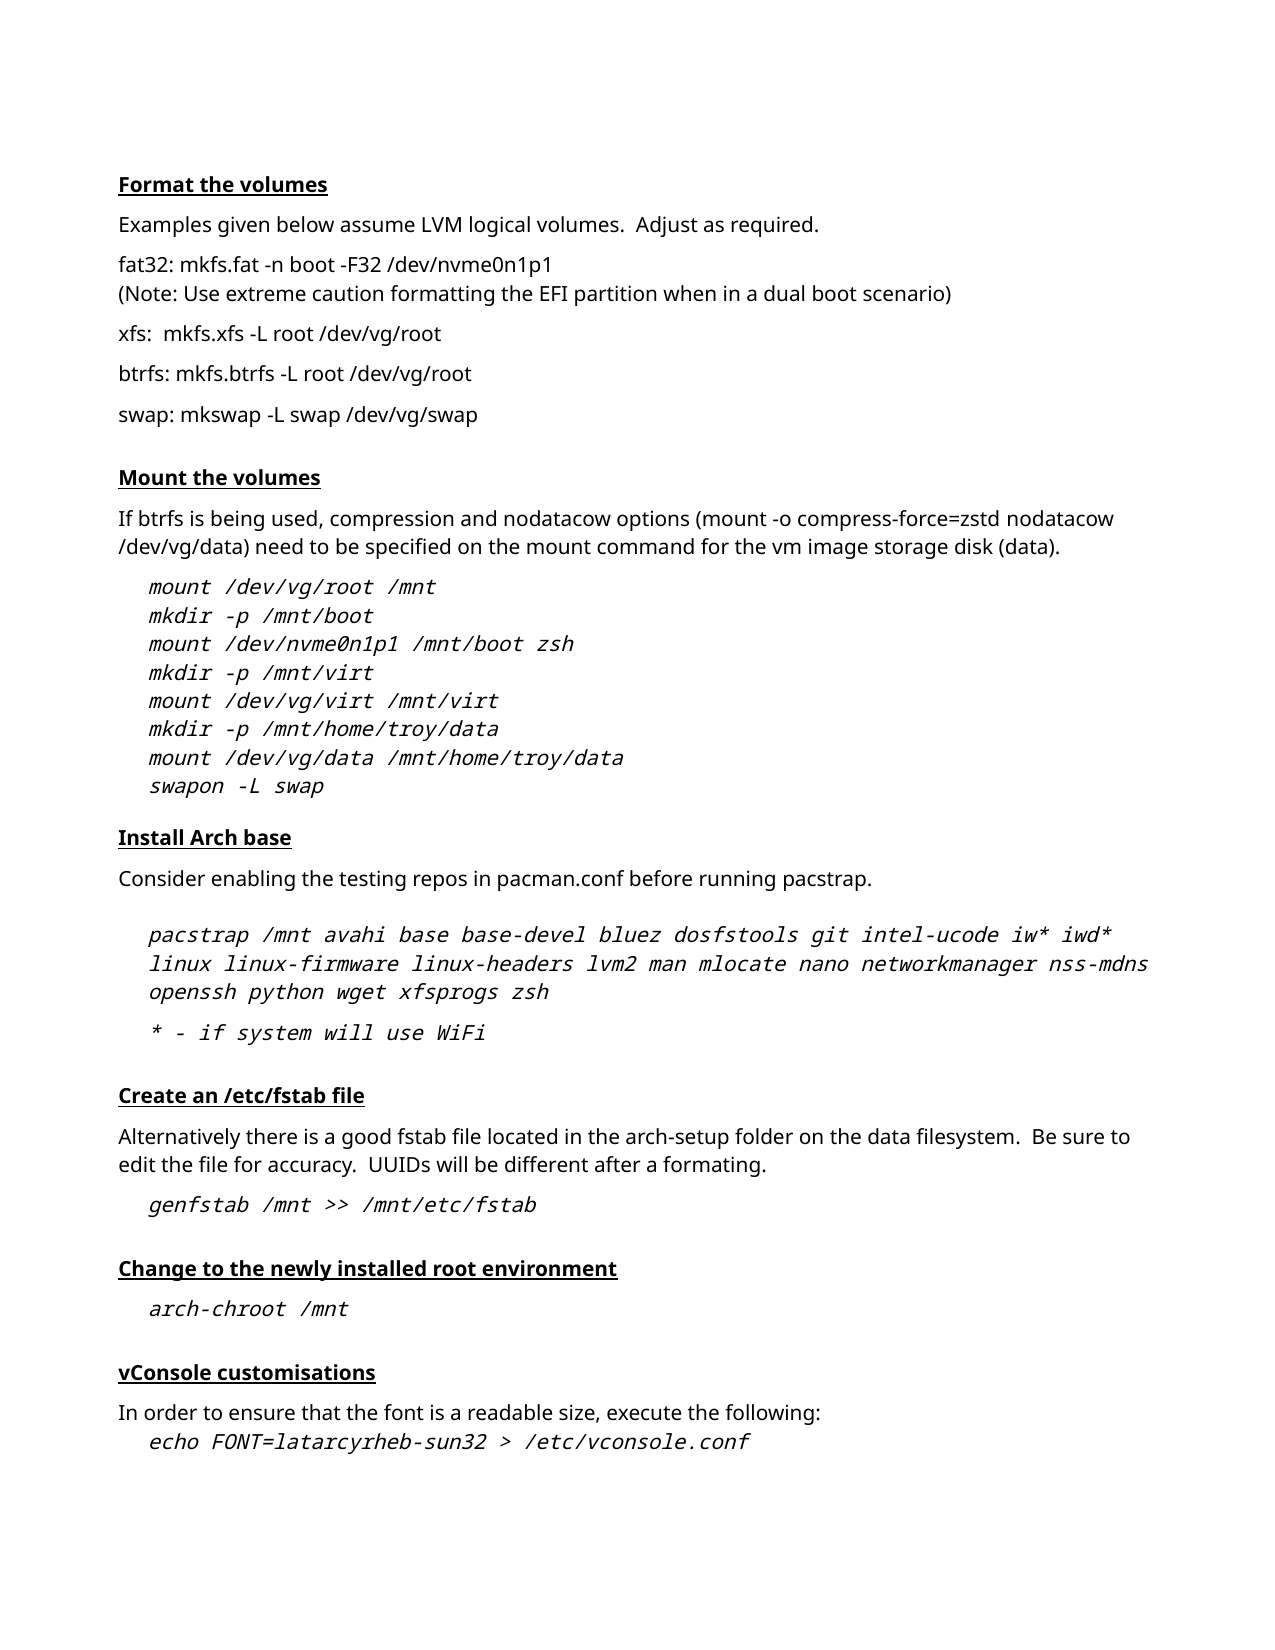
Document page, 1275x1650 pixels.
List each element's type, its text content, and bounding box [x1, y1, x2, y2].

text Alternatively there is a good fstab file located in the arch-setup folder on the data filesystem. Be sure to edit the file for accuracy. UUIDs will be different after a formating. [118, 1122, 1157, 1179]
text btrfs: mkfs.btrfs -L root /dev/vg/root [118, 359, 1157, 388]
subtitle Create an /etc/fstab file [118, 1082, 1157, 1110]
text mount /dev/vg/root /mnt [148, 572, 1157, 601]
text echo FONT=latarcyrheb-sun32 > /etc/vconsole.conf [148, 1427, 1157, 1455]
text mkdir -p /mnt/home/troy/data [148, 714, 1157, 743]
text If btrfs is being used, compression and nodatacow options (mount -o compress-force=zstd nodatacow /dev/vg/data) need to be specified on the mount command for the vm image storage disk (data). [118, 504, 1157, 561]
text mkdir -p /mnt/boot [148, 601, 1157, 629]
text mount /dev/nvme0n1p1 /mnt/boot zsh [148, 629, 1157, 658]
subtitle Format the volumes [118, 170, 1157, 199]
text swap: mkswap -L swap /dev/vg/swap [118, 400, 1157, 428]
subtitle vConsole customisations [118, 1358, 1157, 1387]
text mount /dev/vg/data /mnt/home/troy/data [148, 743, 1157, 771]
subtitle Install Arch base [118, 823, 1157, 852]
text mount /dev/vg/virt /mnt/virt [148, 686, 1157, 714]
text mkdir -p /mnt/virt [148, 658, 1157, 686]
text xfs: mkfs.xfs -L root /dev/vg/root [118, 319, 1157, 348]
subtitle Mount the volumes [118, 463, 1157, 492]
subtitle Change to the newly installed root environment [118, 1254, 1157, 1283]
text * - if system will use WiFi [148, 1018, 1157, 1046]
text swapon -L swap [148, 771, 1157, 800]
text arch-chroot /mnt [148, 1294, 1157, 1323]
text Examples given below assume LVM logical volumes. Adjust as required. [118, 210, 1157, 239]
text pacstrap /mnt avahi base base-devel bluez dosfstools git intel-ucode iw* iwd* linux linux-firmware linux-headers lvm2 man mlocate nano networkmanager nss-mdns openssh python wget xfsprogs zsh [148, 921, 1157, 1006]
text (Note: Use extreme caution formatting the EFI partition when in a dual boot scenario) [118, 279, 1157, 307]
text genfstab /mnt >> /mnt/etc/fstab [148, 1190, 1157, 1219]
text In order to ensure that the font is a readable size, execute the following: [118, 1398, 1157, 1427]
text fat32: mkfs.fat -n boot -F32 /dev/nvme0n1p1 [118, 251, 1157, 279]
text Consider enabling the testing repos in pacman.conf before running pacstrap. [118, 864, 1157, 892]
